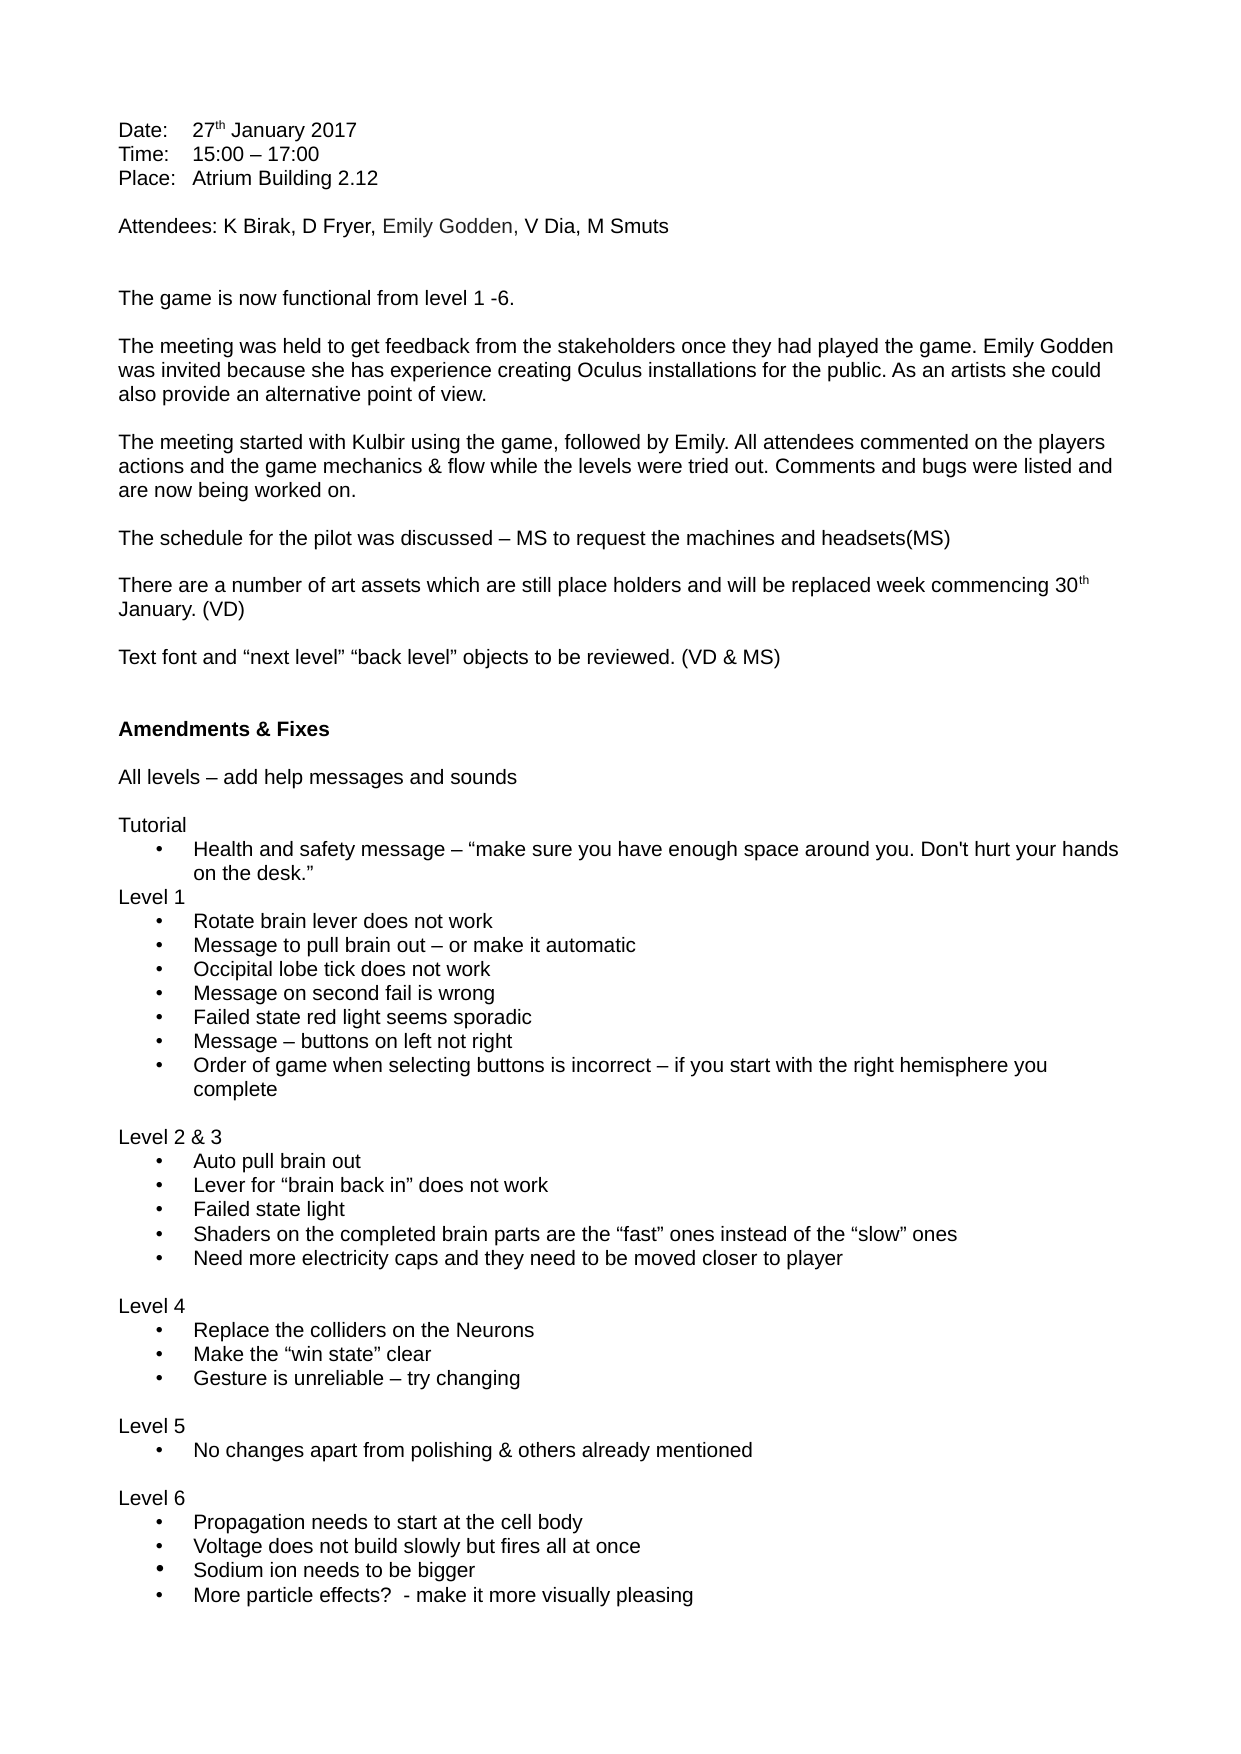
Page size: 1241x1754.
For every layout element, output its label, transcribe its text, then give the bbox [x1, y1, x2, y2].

list Replace the colliders on the Neurons [156, 1317, 1122, 1341]
list Auto pull brain out [156, 1149, 1122, 1173]
list Message to pull brain out – or make it automatic [156, 933, 1122, 957]
list Message – buttons on left not right [156, 1029, 1122, 1053]
list No changes apart from polishing & others already mentioned [156, 1437, 1122, 1462]
text Level 2 & 3 [118, 1125, 1122, 1149]
text Text font and “next level” “back level” objects to be reviewed. (VD & MS) [118, 645, 1122, 669]
text Level 4 [118, 1293, 1122, 1317]
list Gesture is unreliable – try changing [156, 1366, 1122, 1389]
list More particle effects? - make it more visually pleasing [156, 1583, 1122, 1607]
text The meeting started with Kulbir using the game, followed by Emily. All attendees commented on the players actions and the game mechanics & flow while the levels were tried out. Comments and bugs were listed and are now being worked on. [118, 429, 1122, 501]
text Place: Atrium Building 2.12 [118, 166, 1122, 190]
text There are a number of art assets which are still place holders and will be replaced week commencing 30th January. (VD) [118, 573, 1122, 621]
list Voltage does not build slowly but fires all at once [156, 1533, 1122, 1558]
text The game is now functional from level 1 -6. [118, 286, 1122, 310]
text Level 6 [118, 1486, 1122, 1509]
list Failed state red light seems sporadic [156, 1005, 1122, 1029]
list Sodium ion needs to be bigger [156, 1558, 1122, 1583]
text Time: 15:00 – 17:00 [118, 142, 1122, 166]
text The meeting was held to get feedback from the stakeholders once they had played the game. Emily Godden was invited because she has experience creating Oculus installations for the public. As an artists she could also provide an alternative point of view. [118, 334, 1122, 406]
list Health and safety message – “make sure you have enough space around you. Don't hurt your hands on the desk.” [156, 837, 1122, 885]
text Level 1 [118, 885, 1122, 909]
list Need more electricity caps and they need to be moved closer to player [156, 1245, 1122, 1269]
list Make the “win state” clear [156, 1341, 1122, 1366]
list Order of game when selecting buttons is incorrect – if you start with the right hemisphere you complete [156, 1053, 1122, 1101]
text Level 5 [118, 1413, 1122, 1437]
text Attendees: K Birak, D Fryer, Emily Godden, V Dia, M Smuts [118, 214, 1122, 238]
list Occipital lobe tick does not work [156, 957, 1122, 981]
list Failed state light [156, 1197, 1122, 1221]
list Message on second fail is wrong [156, 981, 1122, 1005]
text Tutorial [118, 813, 1122, 837]
list Rotate brain lever does not work [156, 909, 1122, 933]
list Propagation needs to start at the cell body [156, 1509, 1122, 1533]
list Lever for “brain back in” does not work [156, 1173, 1122, 1197]
text Date: 27th January 2017 [118, 118, 1122, 142]
list Shaders on the completed brain parts are the “fast” ones instead of the “slow” ones [156, 1221, 1122, 1245]
text Amendments & Fixes [118, 717, 1122, 741]
text All levels – add help messages and sounds [118, 765, 1122, 789]
text The schedule for the pilot was discussed – MS to request the machines and headsets(MS) [118, 525, 1122, 549]
